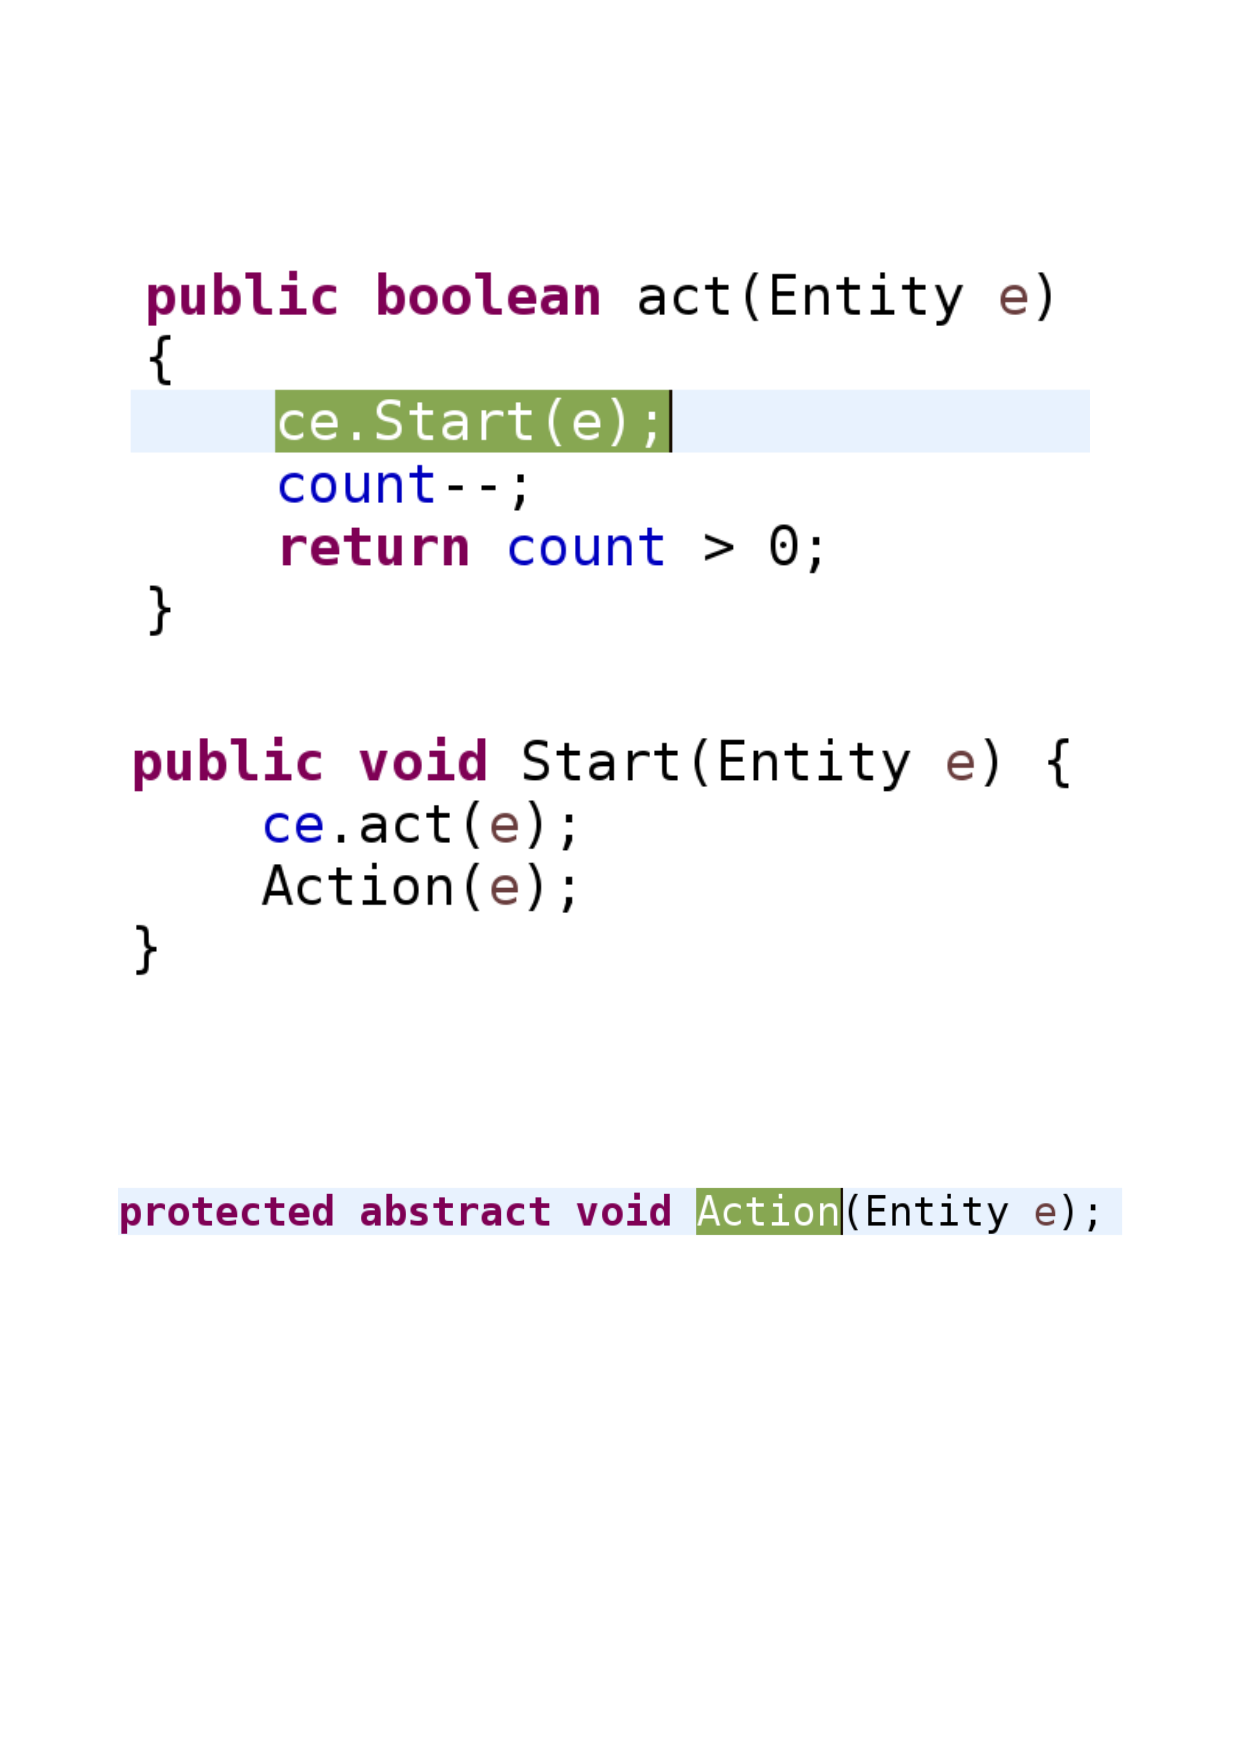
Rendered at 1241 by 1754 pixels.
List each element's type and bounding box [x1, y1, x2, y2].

picture [130, 268, 1090, 647]
picture [118, 1182, 1123, 1248]
picture [118, 723, 1123, 1039]
